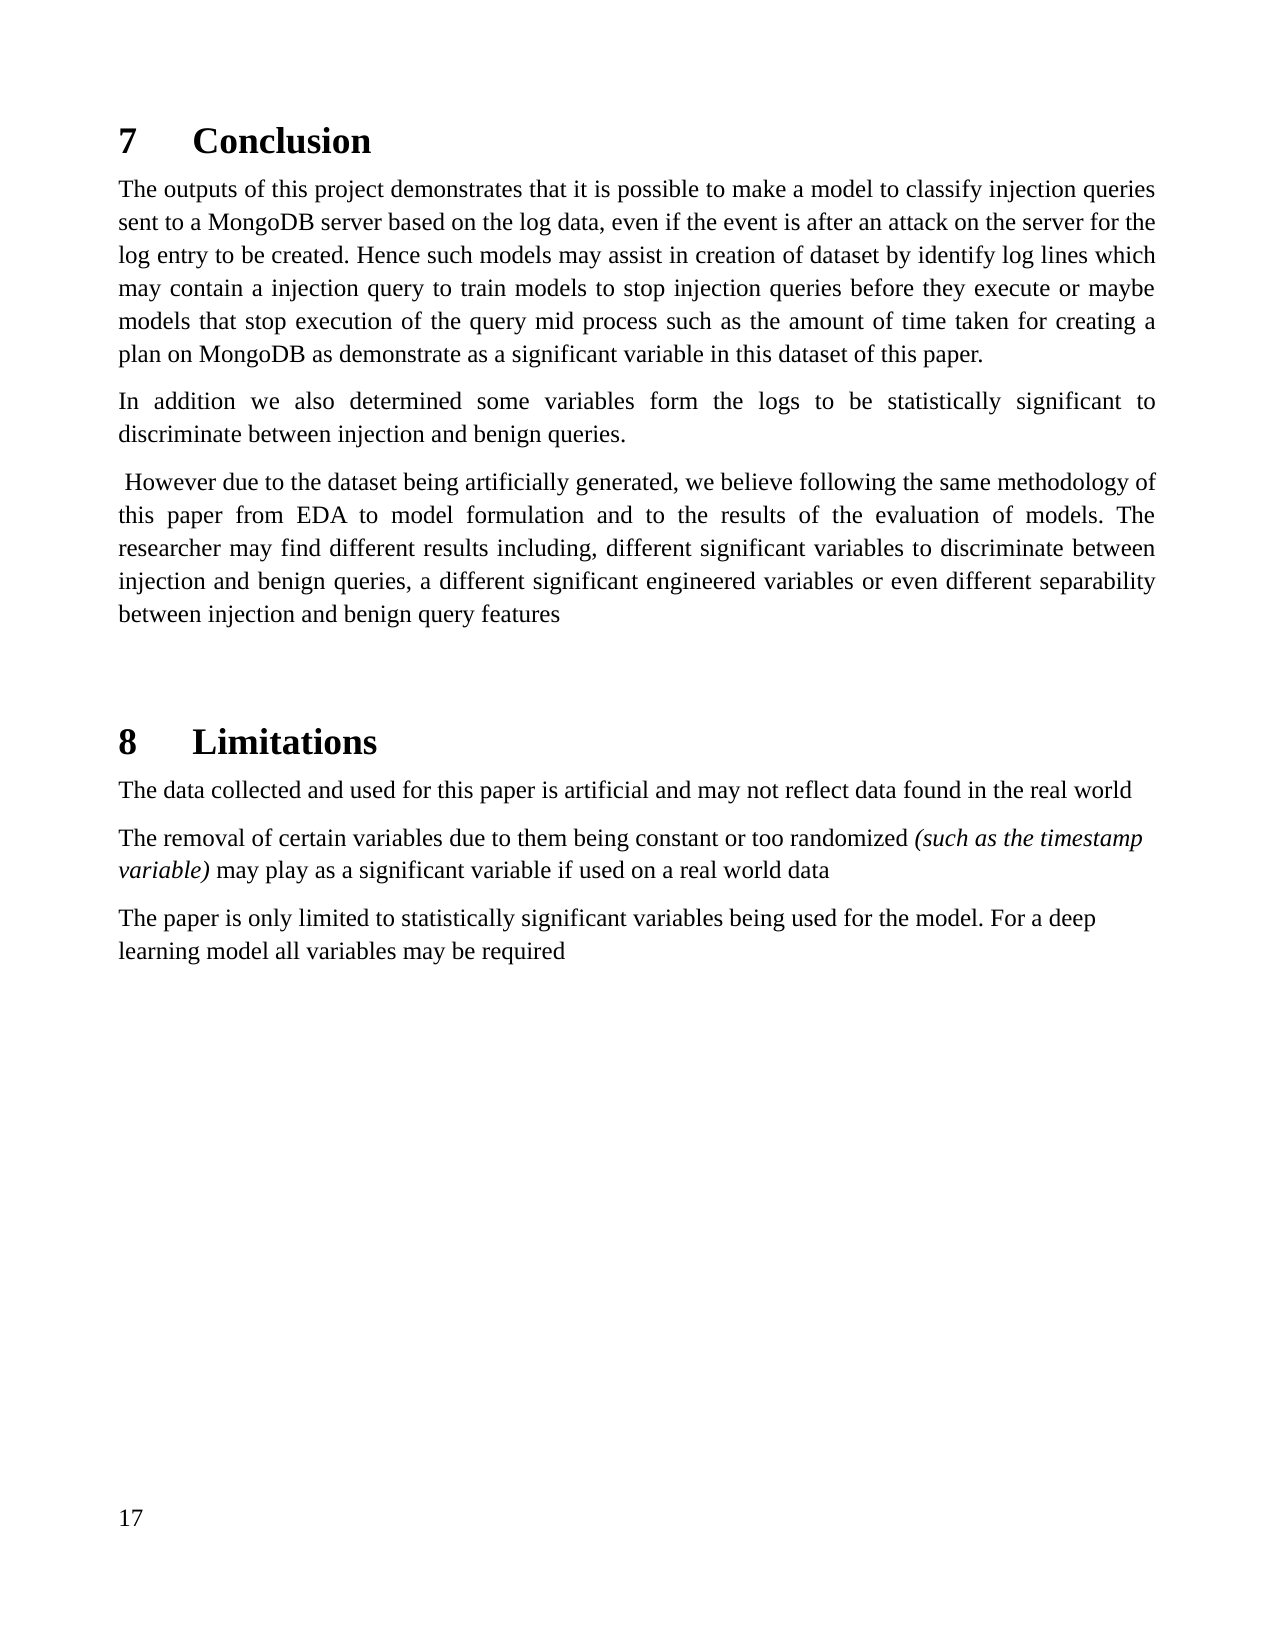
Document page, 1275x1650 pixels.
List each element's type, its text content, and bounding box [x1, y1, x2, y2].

text The data collected and used for this paper is artificial and may not reflect data found in the real world [118, 775, 1157, 804]
subtitle Limitations [118, 719, 1157, 762]
text The paper is only limited to statistically significant variables being used for the model. For a deep learning model all variables may be required [118, 903, 1157, 965]
text However due to the dataset being artificially generated, we believe following the same methodology of this paper from EDA to model formulation and to the results of the evaluation of models. The researcher may find different results including, different significant variables to discriminate between injection and benign queries, a different significant engineered variables or even different separability between injection and benign query features [118, 467, 1157, 628]
text The removal of certain variables due to them being constant or too randomized (such as the timestamp variable) may play as a significant variable if used on a real world data [118, 823, 1157, 884]
text In addition we also determined some variables form the logs to be statistically significant to discriminate between injection and benign queries. [118, 386, 1157, 448]
text The outputs of this project demonstrates that it is possible to make a model to classify injection queries sent to a MongoDB server based on the log data, even if the event is after an attack on the server for the log entry to be created. Hence such models may assist in creation of dataset by identify log lines which may contain a injection query to train models to stop injection queries before they execute or maybe models that stop execution of the query mid process such as the amount of time taken for creating a plan on MongoDB as demonstrate as a significant variable in this dataset of this paper. [118, 174, 1157, 368]
subtitle Conclusion [118, 118, 1157, 161]
